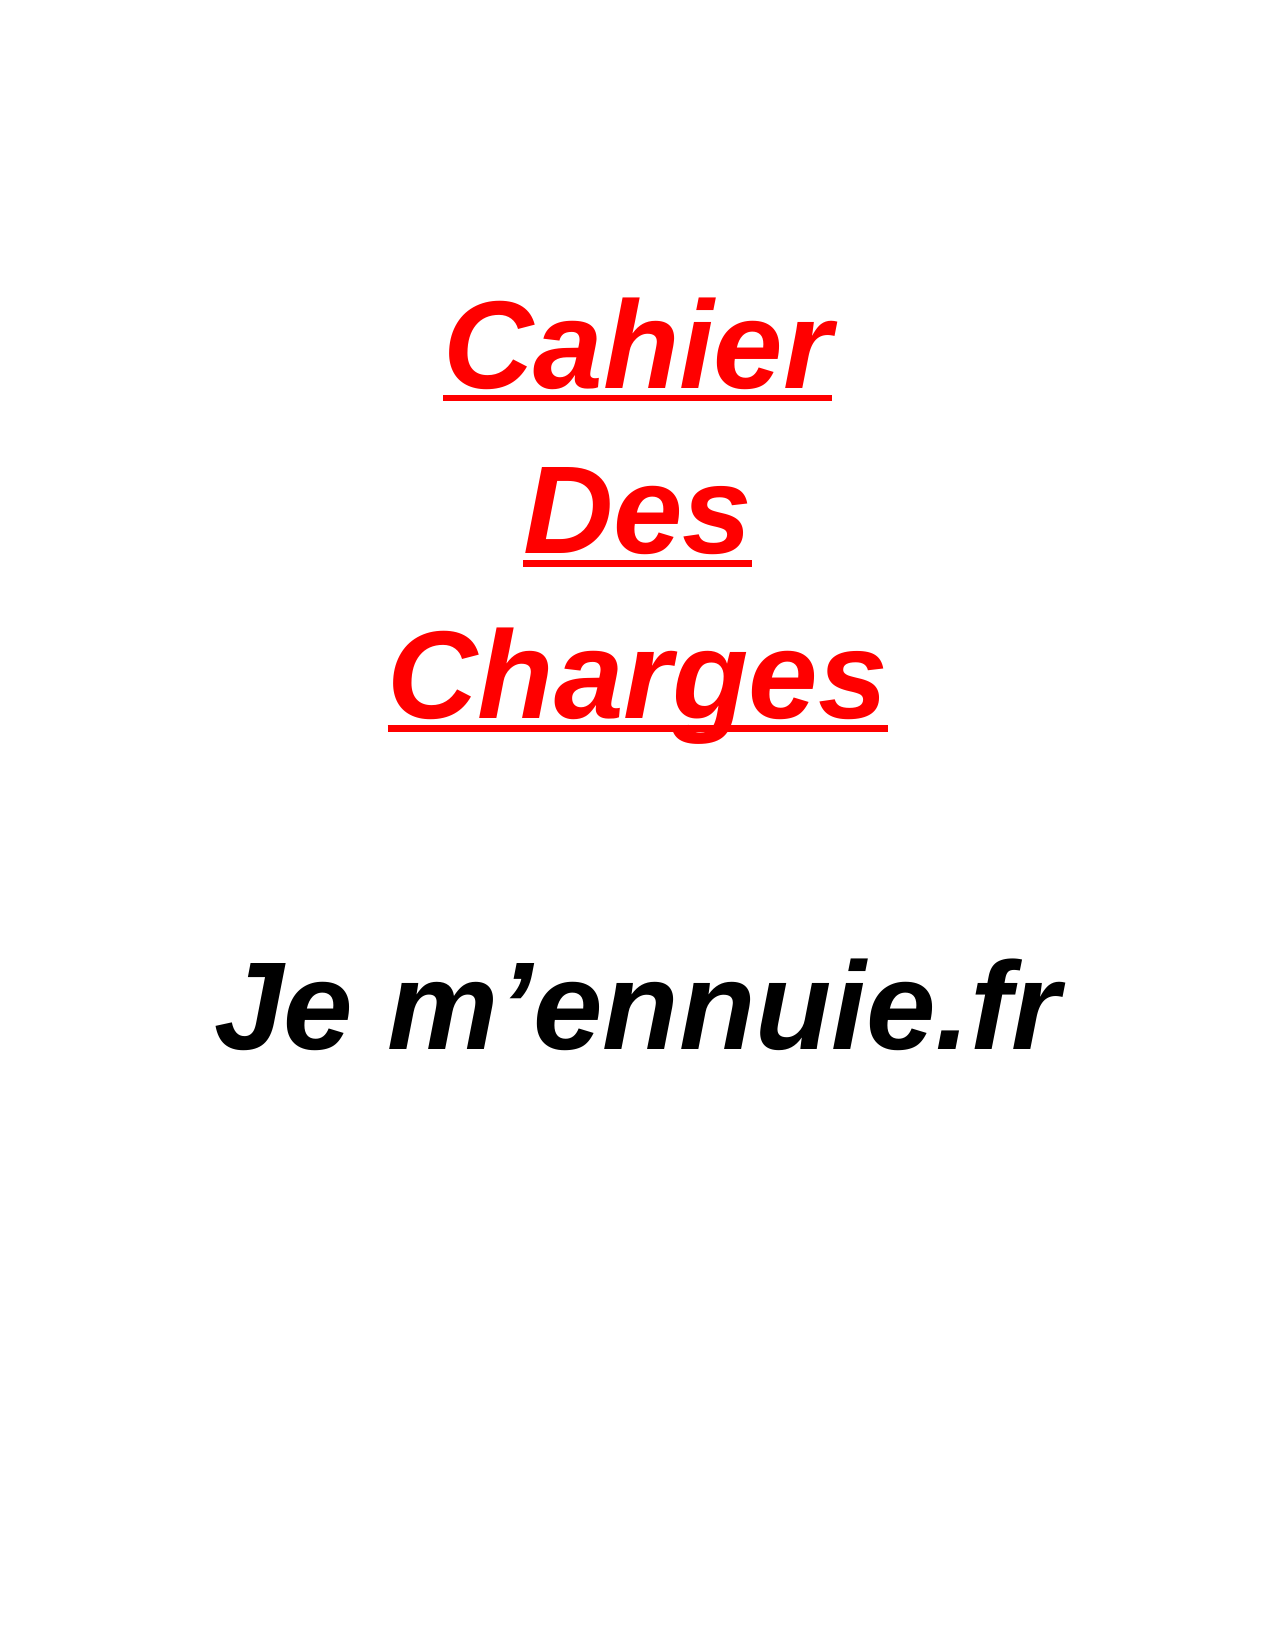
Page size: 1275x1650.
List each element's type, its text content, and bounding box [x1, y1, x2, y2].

text Je m’ennuie.fr [150, 932, 1125, 1076]
text Cahier [150, 271, 1125, 414]
text Des [150, 436, 1125, 580]
text Charges [150, 601, 1125, 745]
